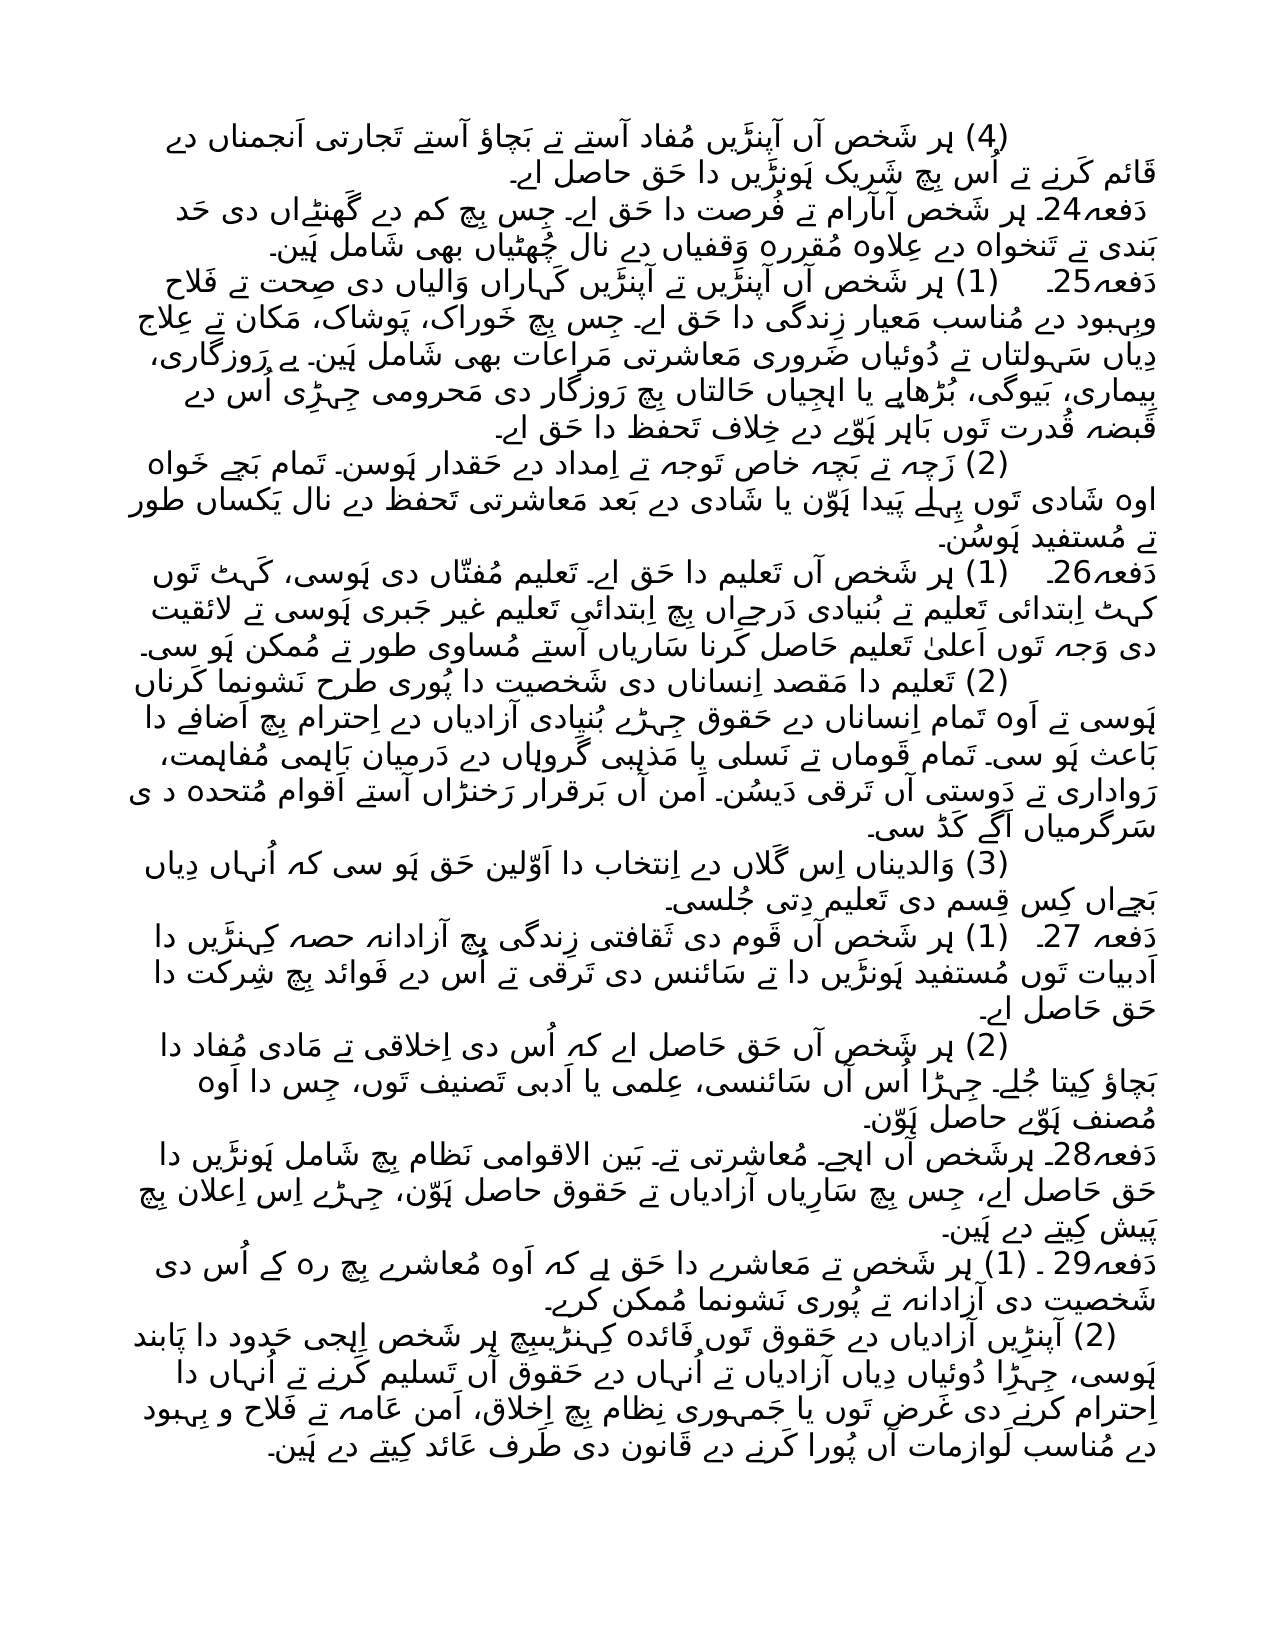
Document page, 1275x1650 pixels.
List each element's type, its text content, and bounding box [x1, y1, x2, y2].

text (2) ہر شَخص آں حَق حَاصل اے کہ اُس دی اِخلاقی تے مَادی مُفاد دا بَچاﺅ کِیتا جُلے۔ جِہڑا اُس آں سَائنسی، عِلمی یا اَدبی تَصنیف تَوں، جِس دا اَوہ مُصنف ہَوّے حاصل ہَوّن۔ [118, 1027, 1157, 1136]
text دَفعہ26۔ (1) ہر شَخص آں تَعلیم دا حَق اے۔ تَعلیم مُفتّاں دی ہَوسی، کَہٹ تَوں کہٹ اِبتدائی تَعلیم تے بُنیادی دَرجےاں بِچ اِبتدائی تَعلیم غیر جَبری ہَوسی تے لائقیت دی وَجہ تَوں اَعلیٰ تَعلیم حَاصل کَرنا سَاریاں آستے مُساوی طور تے مُمکن ہَو سی۔ [118, 554, 1157, 663]
text (2) تَعلیم دا مَقصد اِنساناں دی شَخصیت دا پُوری طرح نَشونما کَرناں ہَوسی تے اَوہ تَمام اِنساناں دے حَقوق جِہڑے بُنیادی آزادیاں دے اِحترام بِچ اَضافے دا بَاعث ہَو سی۔ تَمام قَوماں تے نَسلی یا مَذہبی گَروہاں دے دَرمیان بَاہمی مُفاہمت، رَواداری تے دَوستی آں تَرقی دَیسُن۔ اَمن آں بَرقرار رَخنڑاں آستے اَقوام مُتحدہ د ی سَرگرمیاں اَگے کَڈ سی۔ [118, 663, 1157, 845]
text دَفعہ 27۔ (1) ہر شَخص آں قَوم دی ثَقافتی زِندگی بِچ آزادانہ حصہ کِہنڑَیں دا اَدبیات تَوں مُستفید ہَونڑَیں دا تے سَائنس دی تَرقی تے اُس دے فَوائد بِچ شِرکت دا حَق حَاصل اے۔ [118, 918, 1157, 1027]
text دَفعہ24۔ ہر شَخص آںآرام تے فُرصت دا حَق اے۔ جِس بِچ کم دے گَھنٹےاں دی حَد بَندی تے تَنخواہ دے عِلاوہ مُقررہ وَقفیاں دے نال چُھٹیاں بھی شَامل ہَین۔ [118, 191, 1157, 263]
text (3) وَالدیناں اِس گَلاں دے اِنتخاب دا اَوّلین حَق ہَو سی کہ اُنہاں دِیاں بَچےاں کِس قِسم دی تَعلیم دِتی جُلسی۔ [118, 845, 1157, 918]
text (2) آپنڑِیں آزادیاں دے حَقوق تَوں فَائدہ کِہنڑیںبِچ ہر شَخص اِہجی حَدود دا پَابند ہَوسی، جِہڑِا دُوئیاں دِیاں آزادیاں تے اُنہاں دے حَقوق آں تَسلیم کَرنے تے اُنہاں دا اِحترام کرنے دی غَرض تَوں یا جَمہوری نِظام بِچ اِخلاق، اَمن عَامہ تے فَلاح و بِہبود دے مُناسب لَوازمات آں پُورا کَرنے دے قَانون دی طَرف عَائد کِیتے دے ہَین۔ [118, 1318, 1157, 1463]
text دَفعہ25۔ (1) ہر شَخص آں آپنڑَیں تے آپنڑَیں کَہاراں وَالیاں دی صِحت تے فَلاح وبِہبود دے مُناسب مَعیار زِندگی دا حَق اے۔ جِس بِچ خَوراک، پَوشاک، مَکان تے عِلاج دِیاں سَہولتاں تے دُوئیاں ضَروری مَعاشرتی مَراعات بھی شَامل ہَین۔ بے رَوزگاری، بِیماری، بَیوگی، بُڑھاپے یا اہجِیاں حَالتاں بِچ رَوزگار دی مَحرومی جِہڑِی اُس دے قَبضہ قُدرت تَوں بَاہر ہَوّے دے خِلاف تَحفظ دا حَق اے۔ [118, 263, 1157, 445]
text (4) ہر شَخص آں آپنڑَیں مُفاد آستے تے بَچاﺅ آستے تَجارتی اَنجمناں دے قَائم کَرنے تے اُس بِچ شَریک ہَونڑَیں دا حَق حاصل اے۔ [118, 118, 1157, 191]
text دَفعہ28۔ ہرشَخص آں اہجے مُعاشرتی تے بَین الاقوامی نَظام بِچ شَامل ہَونڑَیں دا حَق حَاصل اے، جِس بِچ سَارِیاں آزادیاں تے حَقوق حاصل ہَوّن، جِہڑے اِس اِعلان بِچ پَیش کِیتے دے ہَین۔ [118, 1136, 1157, 1245]
text دَفعہ29 ۔ (1) ہر شَخص تے مَعاشرے دا حَق ہے کہ اَوہ مُعاشرے بِچ رہ کے اُس دی شَخصیت دی آزادانہ تے پُوری نَشونما مُمکن کرے۔ [118, 1245, 1157, 1318]
text (2) زَچہ تے بَچہ خاص تَوجہ تے اِمداد دے حَقدار ہَوسن۔ تَمام بَچے خَواہ اوہ شَادی تَوں پِہلے پَیدا ہَوّن یا شَادی دے بَعد مَعاشرتی تَحفظ دے نال یَکساں طور تے مُستفید ہَوسُن۔ [118, 445, 1157, 554]
